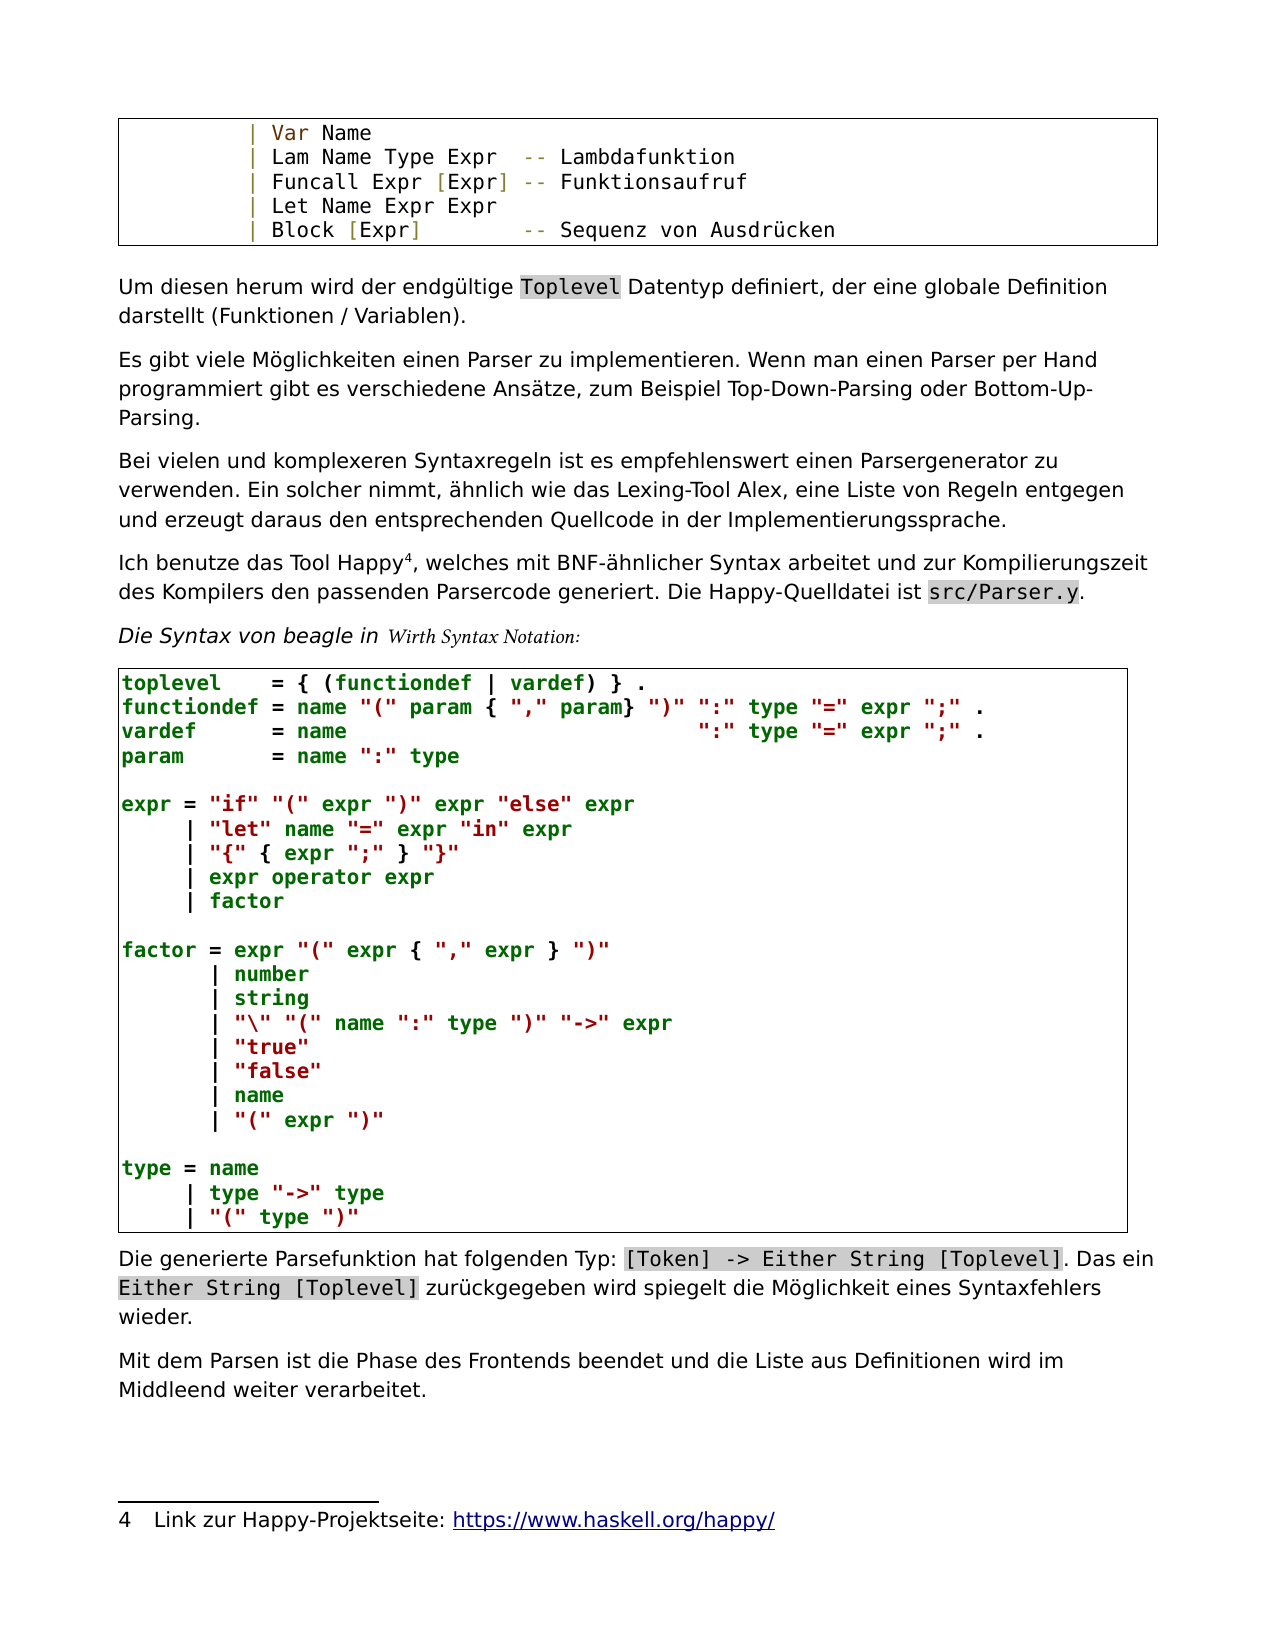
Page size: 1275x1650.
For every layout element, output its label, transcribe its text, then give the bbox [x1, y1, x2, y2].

text | "let" name "=" expr "in" expr [119, 813, 1127, 838]
text expr = "if" "(" expr ")" expr "else" expr [119, 789, 1127, 813]
text | expr operator expr [119, 862, 1127, 886]
text | "\" "(" name ":" type ")" "->" expr [119, 1008, 1127, 1032]
text factor = expr "(" expr { "," expr } ")" [119, 935, 1127, 959]
text | "{" { expr ";" } "}" [119, 838, 1127, 862]
text | factor [119, 886, 1127, 914]
text | "(" expr ")" [119, 1105, 1127, 1132]
text | Let Name Expr Expr [119, 191, 1157, 215]
text Die generierte Parsefunktion hat folgenden Typ: [Token] -> Either String [Toplevel]. Das ein Either String [Toplevel] zurückgegeben wird spiegelt die Möglichkeit eines Syntaxfehlers wieder. [118, 1247, 1157, 1329]
text toplevel = { (functiondef | vardef) } . [119, 669, 1127, 692]
text | Funcall Expr [Expr] -- Funktionsaufruf [119, 167, 1157, 191]
text Ich benutze das Tool Happy, welches mit BNF-ähnlicher Syntax arbeitet und zur Kompilierungszeit des Kompilers den passenden Parsercode generiert. Die Happy-Quelldatei ist src/Parser.y. [118, 551, 1157, 604]
text vardef = name ":" type "=" expr ";" . [119, 716, 1127, 741]
text | name [119, 1081, 1127, 1105]
text functiondef = name "(" param { "," param} ")" ":" type "=" expr ";" . [119, 692, 1127, 716]
text | type "->" type [119, 1178, 1127, 1202]
text | Block [Expr] -- Sequenz von Ausdrücken [119, 215, 1157, 245]
text | "(" type ")" [119, 1202, 1127, 1232]
text | Var Name [119, 119, 1157, 142]
text Bei vielen und komplexeren Syntaxregeln ist es empfehlenswert einen Parsergenerator zu verwenden. Ein solcher nimmt, ähnlich wie das Lexing-Tool Alex, eine Liste von Regeln entgegen und erzeugt daraus den entsprechenden Quellcode in der Implementierungssprache. [118, 449, 1157, 532]
text Es gibt viele Möglichkeiten einen Parser zu implementieren. Wenn man einen Parser per Hand programmiert gibt es verschiedene Ansätze, zum Beispiel Top-Down-Parsing oder Bottom-Up-Parsing. [118, 348, 1157, 430]
text Um diesen herum wird der endgültige Toplevel Datentyp definiert, der eine globale Definition darstellt (Funktionen / Variablen). [118, 275, 1157, 328]
text type = name [119, 1153, 1127, 1178]
text Link zur Happy-Projektseite: https://www.haskell.org/happy/ [118, 1508, 1157, 1532]
text param = name ":" type [119, 741, 1127, 768]
text Die Syntax von beagle in Wirth Syntax Notation: [118, 624, 1157, 648]
text | Lam Name Type Expr -- Lambdafunktion [119, 142, 1157, 167]
text | string [119, 983, 1127, 1008]
text | "true" [119, 1032, 1127, 1056]
text | "false" [119, 1056, 1127, 1081]
text | number [119, 959, 1127, 983]
text Mit dem Parsen ist die Phase des Frontends beendet und die Liste aus Definitionen wird im Middleend weiter verarbeitet. [118, 1349, 1157, 1402]
